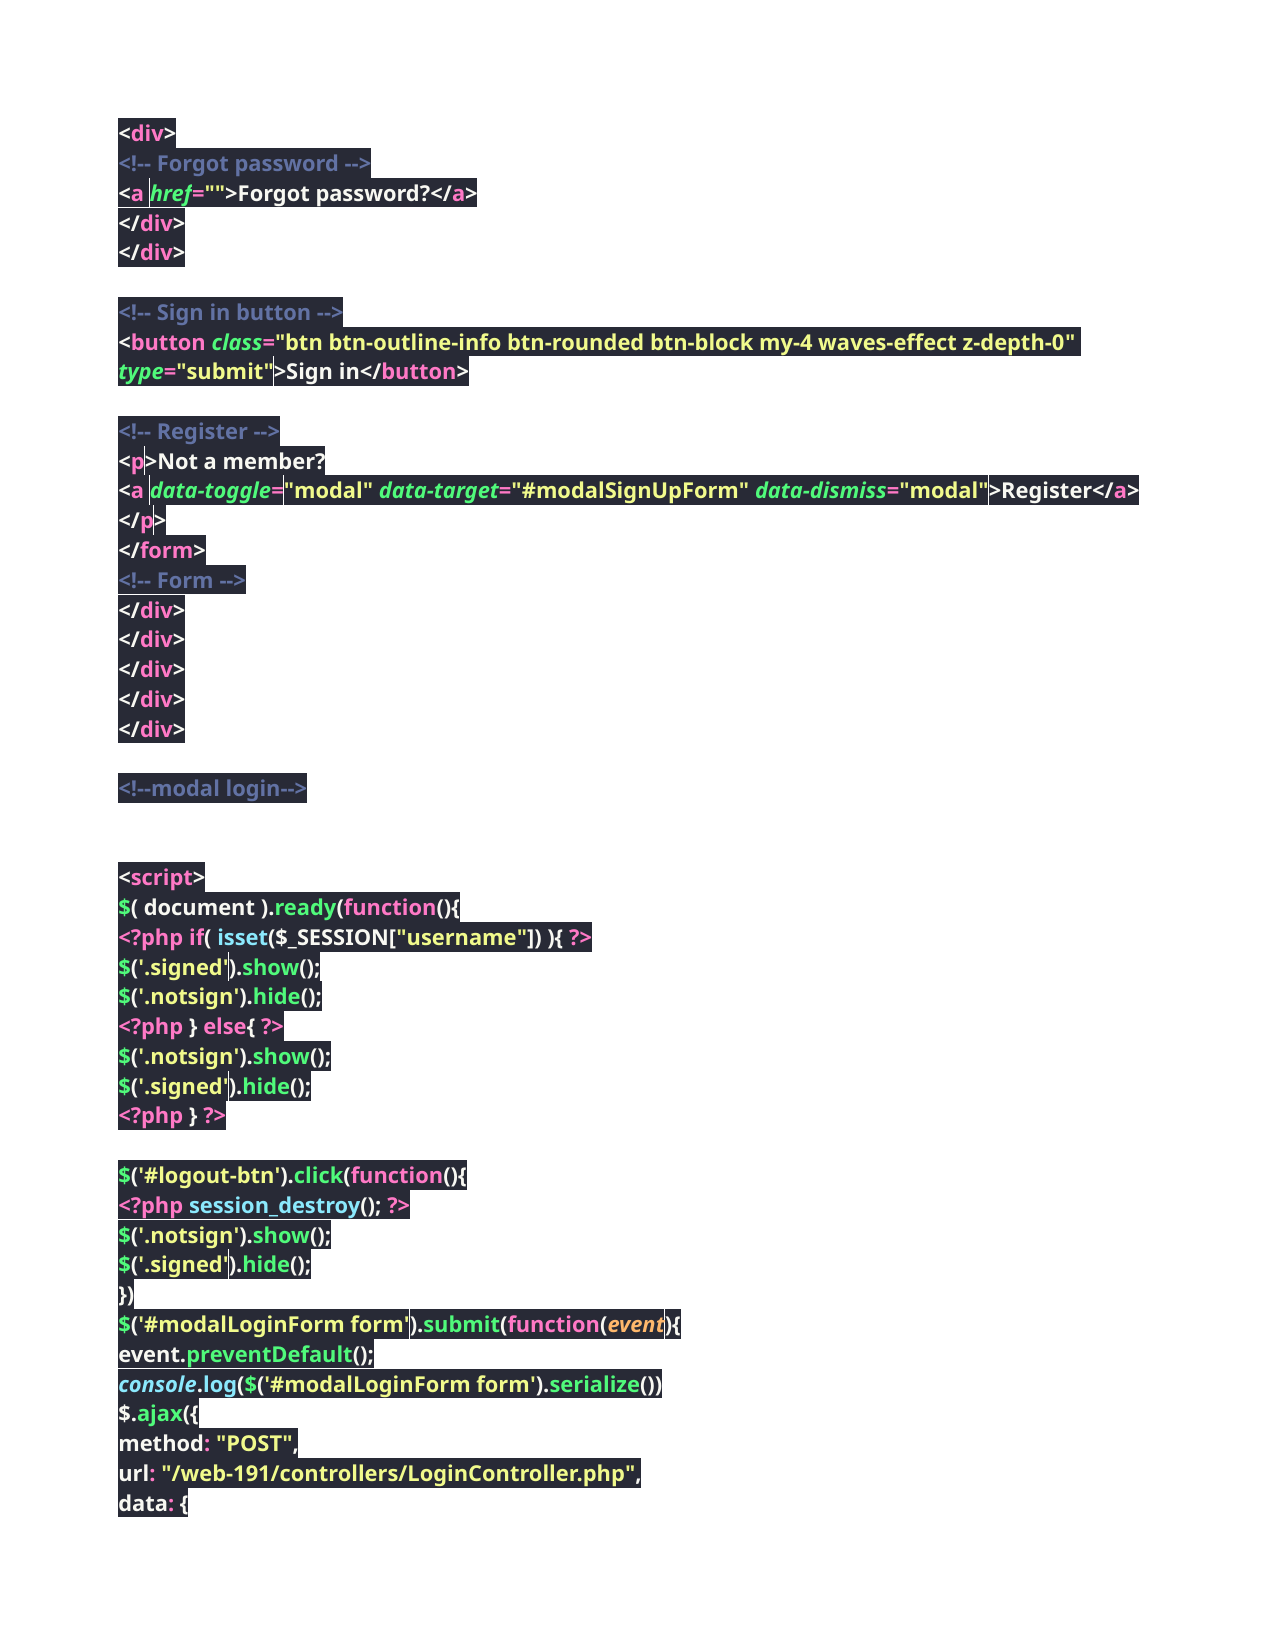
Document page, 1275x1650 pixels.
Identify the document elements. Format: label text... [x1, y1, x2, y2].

text <?php if( isset($_SESSION["username"]) ){ ?> [118, 922, 1157, 952]
text <div> [118, 118, 1157, 148]
text $('.notsign').show(); [118, 1219, 1157, 1249]
text </div> [118, 237, 1157, 267]
text $('#logout-btn').click(function(){ [118, 1160, 1157, 1190]
text $('.signed').show(); [118, 952, 1157, 981]
text $('.signed').hide(); [118, 1249, 1157, 1279]
text url: "/web-191/controllers/LoginController.php", [118, 1458, 1157, 1488]
text <!-- Register --> [118, 416, 1157, 446]
text $.ajax({ [118, 1398, 1157, 1428]
text </div> [118, 207, 1157, 237]
text }) [118, 1279, 1157, 1309]
text <!-- Form --> [118, 565, 1157, 594]
text </div> [118, 654, 1157, 684]
text <!-- Forgot password --> [118, 148, 1157, 178]
text $('.signed').hide(); [118, 1071, 1157, 1101]
text $('.notsign').show(); [118, 1041, 1157, 1071]
text </div> [118, 594, 1157, 624]
text </p> [118, 505, 1157, 535]
text $('.notsign').hide(); [118, 981, 1157, 1011]
text </div> [118, 714, 1157, 743]
text </div> [118, 624, 1157, 654]
text <p>Not a member? [118, 446, 1157, 475]
text <?php session_destroy(); ?> [118, 1190, 1157, 1219]
text event.preventDefault(); [118, 1339, 1157, 1368]
text <a data-toggle="modal" data-target="#modalSignUpForm" data-dismiss="modal">Register</a> [118, 475, 1157, 505]
text console.log($('#modalLoginForm form').serialize()) [118, 1368, 1157, 1398]
text <?php } else{ ?> [118, 1011, 1157, 1041]
text <!--modal login--> [118, 773, 1157, 803]
text </div> [118, 684, 1157, 714]
text $('#modalLoginForm form').submit(function(event){ [118, 1309, 1157, 1339]
text </form> [118, 535, 1157, 565]
text <?php } ?> [118, 1101, 1157, 1130]
text method: "POST", [118, 1428, 1157, 1458]
text <button class="btn btn-outline-info btn-rounded btn-block my-4 waves-effect z-depth-0" type="submit">Sign in</button> [118, 327, 1157, 386]
text <script> [118, 862, 1157, 892]
text <!-- Sign in button --> [118, 297, 1157, 327]
text $( document ).ready(function(){ [118, 892, 1157, 922]
text data: { [118, 1488, 1157, 1517]
text <a href="">Forgot password?</a> [118, 178, 1157, 207]
